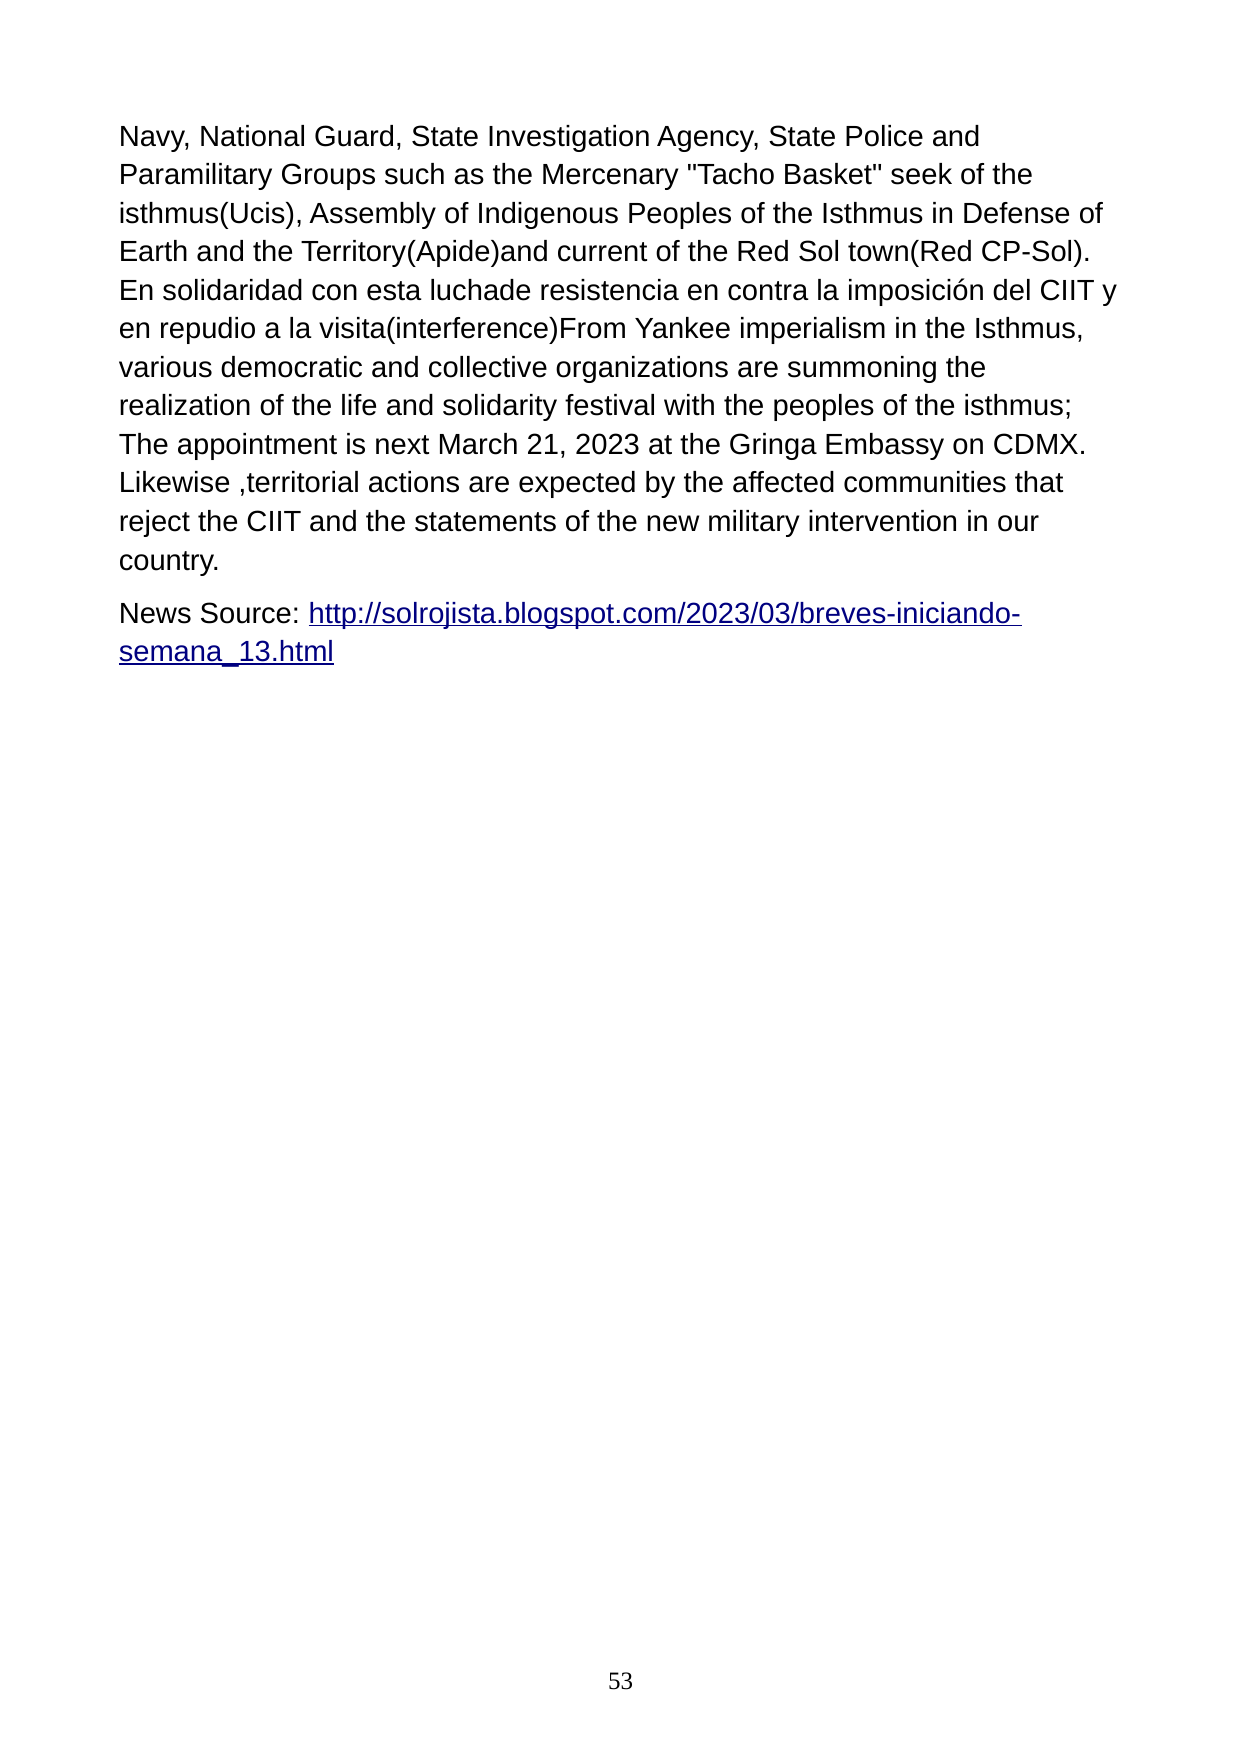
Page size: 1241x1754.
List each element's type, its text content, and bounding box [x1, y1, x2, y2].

text Navy, National Guard, State Investigation Agency, State Police and Paramilitary Groups such as the Mercenary "Tacho Basket" seek of the isthmus(Ucis), Assembly of Indigenous Peoples of the Isthmus in Defense of Earth and the Territory(Apide)and current of the Red Sol town(Red CP-Sol). En solidaridad con esta luchade resistencia en contra la imposición del CIIT y en repudio a la visita(interference)From Yankee imperialism in the Isthmus, various democratic and collective organizations are summoning the realization of the life and solidarity festival with the peoples of the isthmus; The appointment is next March 21, 2023 at the Gringa Embassy on CDMX. Likewise ,territorial actions are expected by the affected communities that reject the CIIT and the statements of the new military intervention in our country. [118, 118, 1122, 576]
text News Source: http://solrojista.blogspot.com/2023/03/breves-iniciando-semana_13.html [118, 596, 1122, 668]
